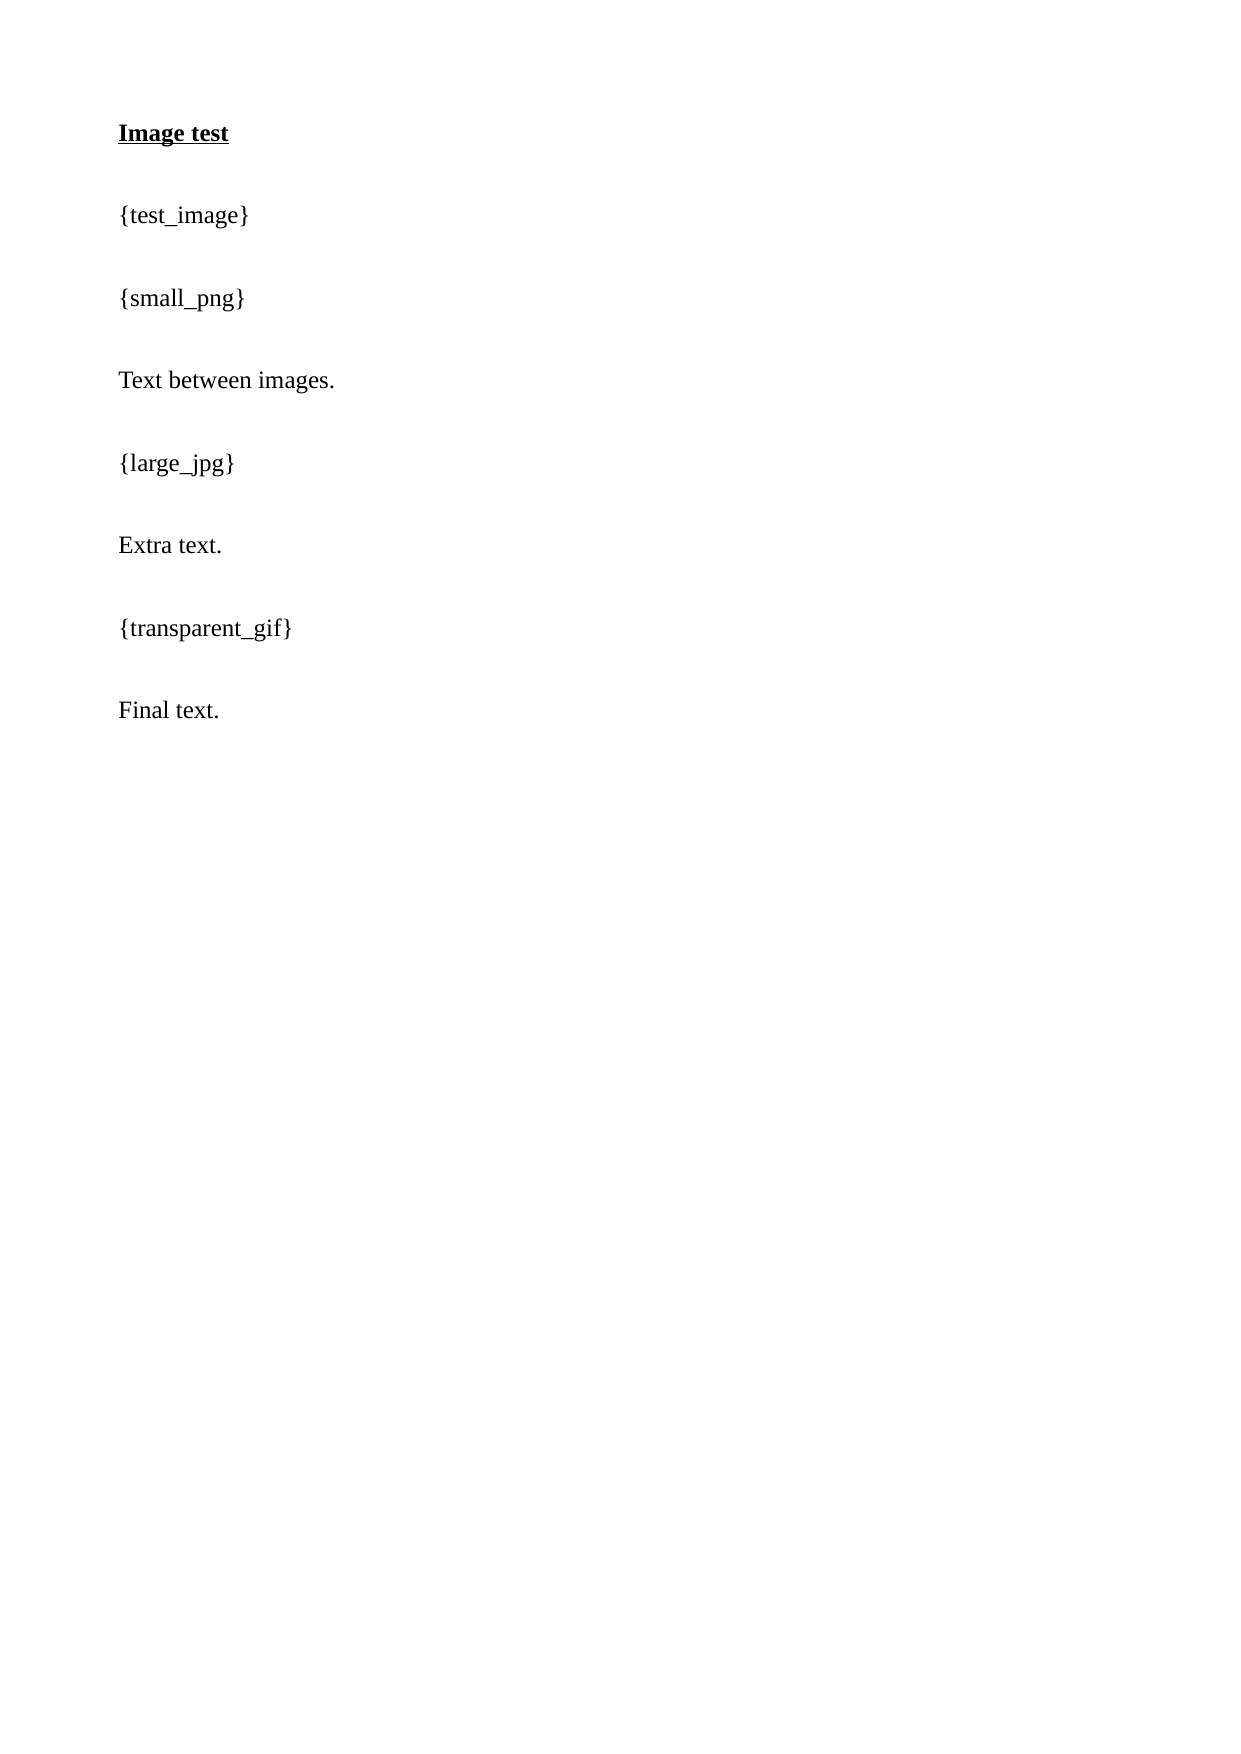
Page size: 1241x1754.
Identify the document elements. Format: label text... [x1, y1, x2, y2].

text {transparent_gif} [118, 613, 1122, 642]
text Final text. [118, 696, 1122, 724]
text {large_jpg} [118, 448, 1122, 477]
text {small_png} [118, 283, 1122, 312]
text Extra text. [118, 531, 1122, 559]
text Image test [118, 118, 1122, 147]
text {test_image} [118, 201, 1122, 229]
text Text between images. [118, 366, 1122, 394]
